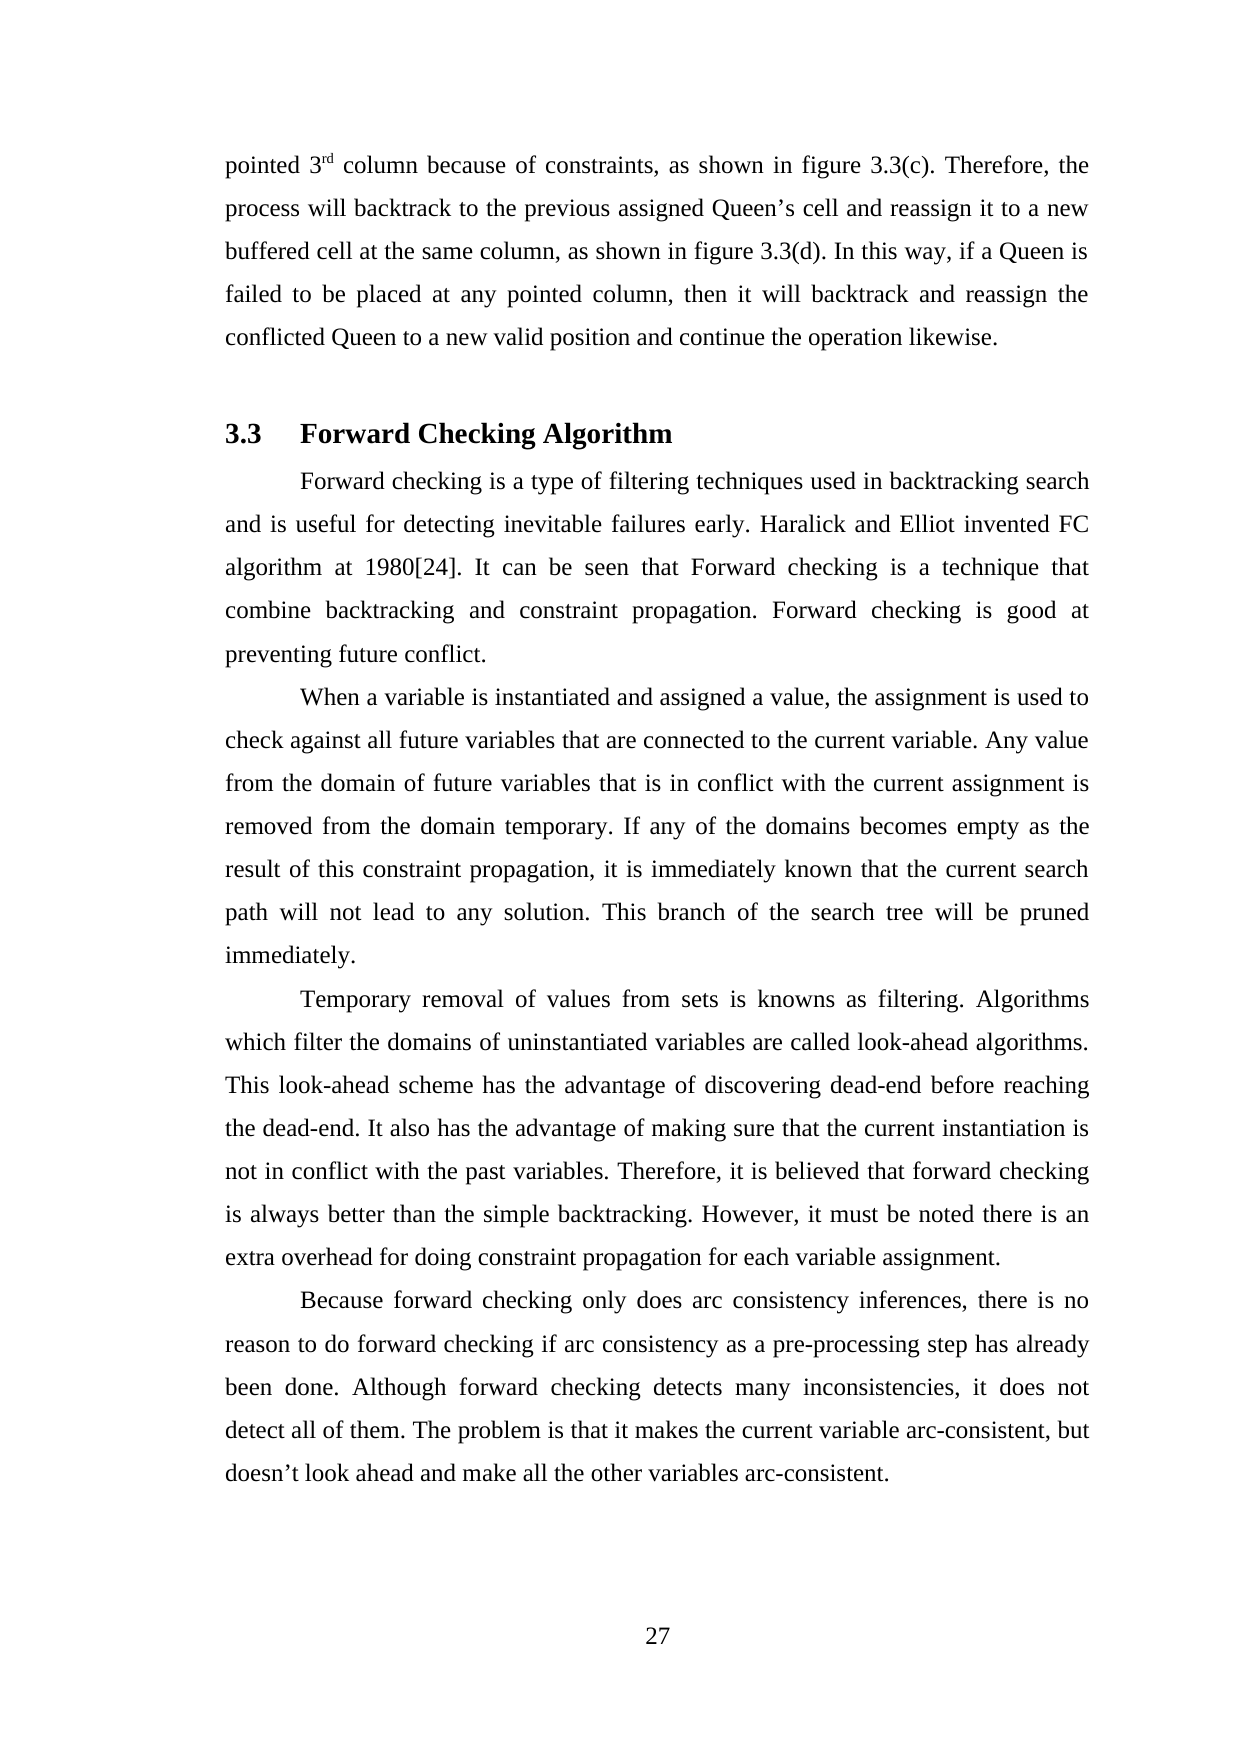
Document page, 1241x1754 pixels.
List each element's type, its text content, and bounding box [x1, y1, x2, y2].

text Forward checking is a type of filtering techniques used in backtracking search and is useful for detecting inevitable failures early. Haralick and Elliot invented FC algorithm at 1980[24]. It can be seen that Forward checking is a technique that combine backtracking and constraint propagation. Forward checking is good at preventing future conflict. [225, 466, 1090, 667]
text Because forward checking only does arc consistency inferences, there is no reason to do forward checking if arc consistency as a pre-processing step has already been done. Although forward checking detects many inconsistencies, it does not detect all of them. The problem is that it makes the current variable arc-consistent, but doesn’t look ahead and make all the other variables arc-consistent. [225, 1286, 1090, 1487]
text 3.3 Forward Checking Algorithm [225, 416, 1090, 449]
text When a variable is instantiated and assigned a value, the assignment is used to check against all future variables that are connected to the current variable. Any value from the domain of future variables that is in conflict with the current assignment is removed from the domain temporary. If any of the domains becomes empty as the result of this constraint propagation, it is immediately known that the current search path will not lead to any solution. This branch of the search tree will be pruned immediately. [225, 682, 1090, 969]
text Temporary removal of values from sets is knowns as filtering. Algorithms which filter the domains of uninstantiated variables are called look-ahead algorithms. This look-ahead scheme has the advantage of discovering dead-end before reaching the dead-end. It also has the advantage of making sure that the current instantiation is not in conflict with the past variables. Therefore, it is believed that forward checking is always better than the simple backtracking. However, it must be noted there is an extra overhead for doing constraint propagation for each variable assignment. [225, 984, 1090, 1271]
text pointed 3rd column because of constraints, as shown in figure 3.3(c). Therefore, the process will backtrack to the previous assigned Queen’s cell and reassign it to a new buffered cell at the same column, as shown in figure 3.3(d). In this way, if a Queen is failed to be placed at any pointed column, then it will backtrack and reassign the conflicted Queen to a new valid position and continue the operation likewise. [225, 150, 1090, 351]
